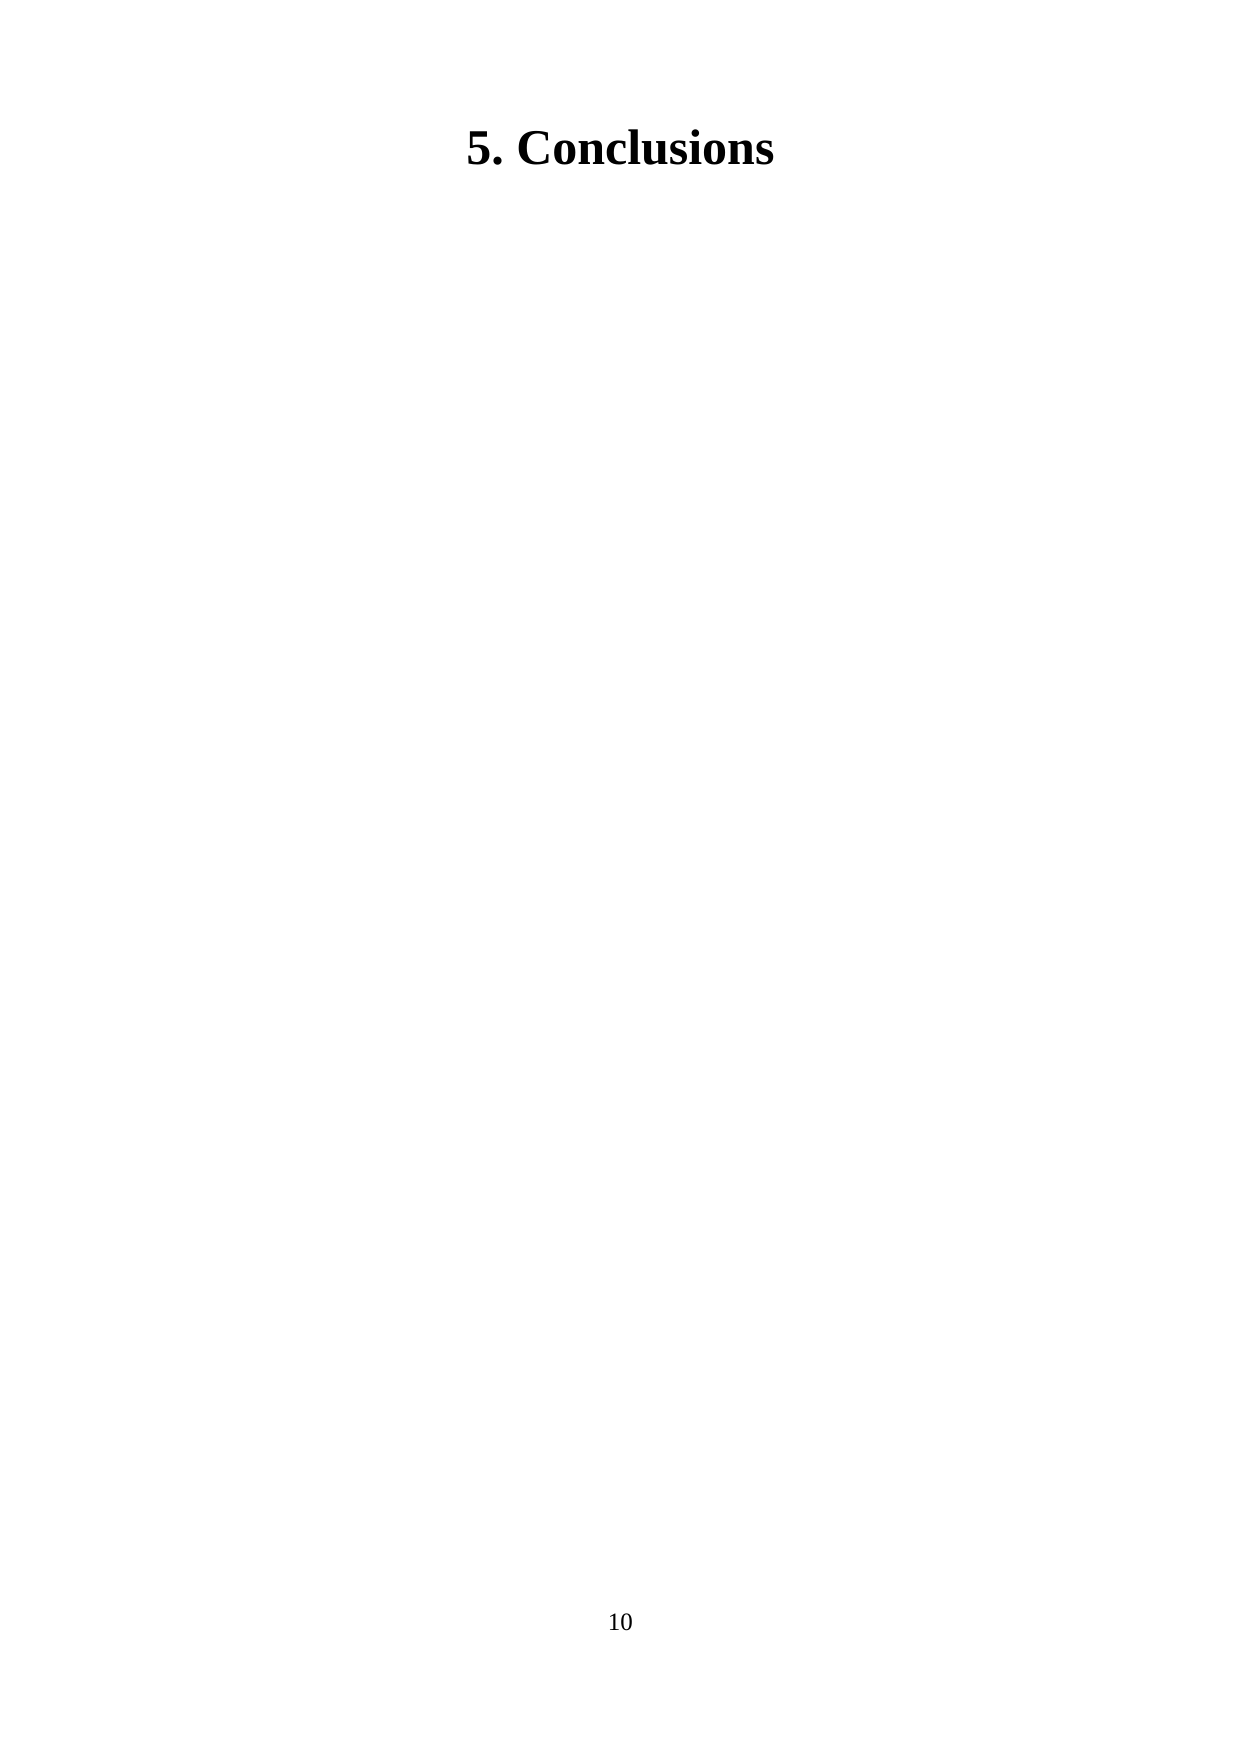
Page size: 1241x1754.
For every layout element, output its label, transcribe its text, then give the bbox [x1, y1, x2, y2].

text 5. Conclusions [118, 118, 1122, 176]
